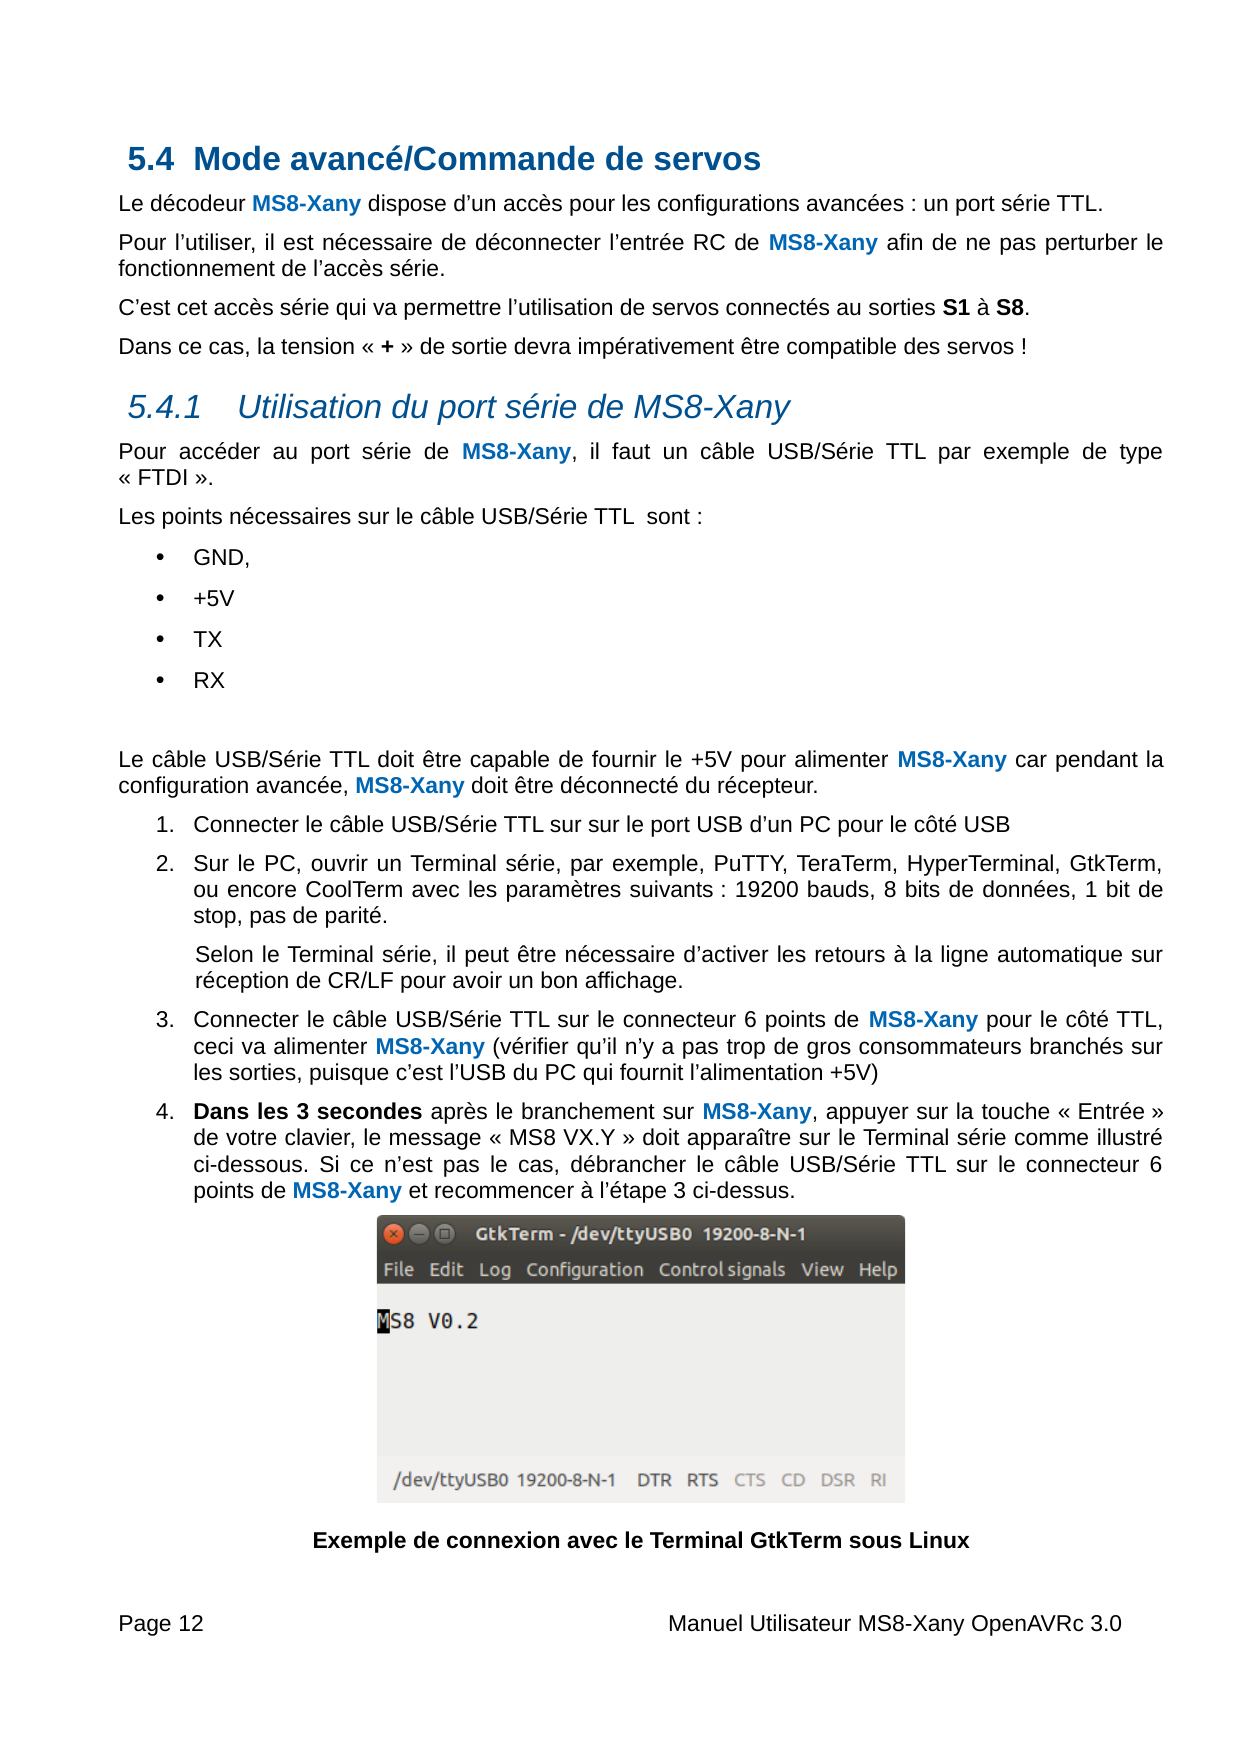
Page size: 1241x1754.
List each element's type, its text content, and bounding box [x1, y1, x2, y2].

list Dans les 3 secondes après le branchement sur MS8-Xany, appuyer sur la touche « Entrée » de votre clavier, le message « MS8 VX.Y » doit apparaître sur le Terminal série comme illustré ci-dessous. Si ce n’est pas le cas, débrancher le câble USB/Série TTL sur le connecteur 6 points de MS8-Xany et recommencer à l’étape 3 ci-dessus. [156, 1098, 1164, 1203]
list Sur le PC, ouvrir un Terminal série, par exemple, PuTTY, TeraTerm, HyperTerminal, GtkTerm, ou encore CoolTerm avec les paramètres suivants : 19200 bauds, 8 bits de données, 1 bit de stop, pas de parité. [156, 849, 1164, 929]
list Connecter le câble USB/Série TTL sur sur le port USB d’un PC pour le côté USB [156, 811, 1164, 837]
text Les points nécessaires sur le câble USB/Série TTL sont : [118, 503, 1164, 529]
subtitle Mode avancé/Commande de servos [118, 139, 1164, 178]
text Le décodeur MS8-Xany dispose d’un accès pour les configurations avancées : un port série TTL. [118, 190, 1164, 216]
text C’est cet accès série qui va permettre l’utilisation de servos connectés au sorties S1 à S8. [118, 294, 1164, 321]
text Exemple de connexion avec le Terminal GtkTerm sous Linux [118, 1527, 1164, 1553]
list RX [156, 665, 1164, 694]
picture [376, 1215, 906, 1503]
text Le câble USB/Série TTL doit être capable de fournir le +5V pour alimenter MS8-Xany car pendant la configuration avancée, MS8-Xany doit être déconnecté du récepteur. [118, 746, 1164, 798]
subtitle Utilisation du port série de MS8-Xany [118, 386, 1164, 425]
text Pour l’utiliser, il est nécessaire de déconnecter l’entrée RC de MS8-Xany afin de ne pas perturber le fonctionnement de l’accès série. [118, 229, 1164, 282]
list GND, [156, 542, 1164, 570]
text Dans ce cas, la tension « + » de sortie devra impérativement être compatible des servos ! [118, 333, 1164, 359]
text Selon le Terminal série, il peut être nécessaire d’activer les retours à la ligne automatique sur réception de CR/LF pour avoir un bon affichage. [195, 941, 1164, 994]
list Connecter le câble USB/Série TTL sur le connecteur 6 points de MS8-Xany pour le côté TTL, ceci va alimenter MS8-Xany (vérifier qu’il n’y a pas trop de gros consommateurs branchés sur les sorties, puisque c’est l’USB du PC qui fournit l’alimentation +5V) [156, 1006, 1164, 1085]
list +5V [156, 583, 1164, 612]
text Pour accéder au port série de MS8-Xany, il faut un câble USB/Série TTL par exemple de type « FTDI ». [118, 438, 1164, 490]
list TX [156, 624, 1164, 653]
